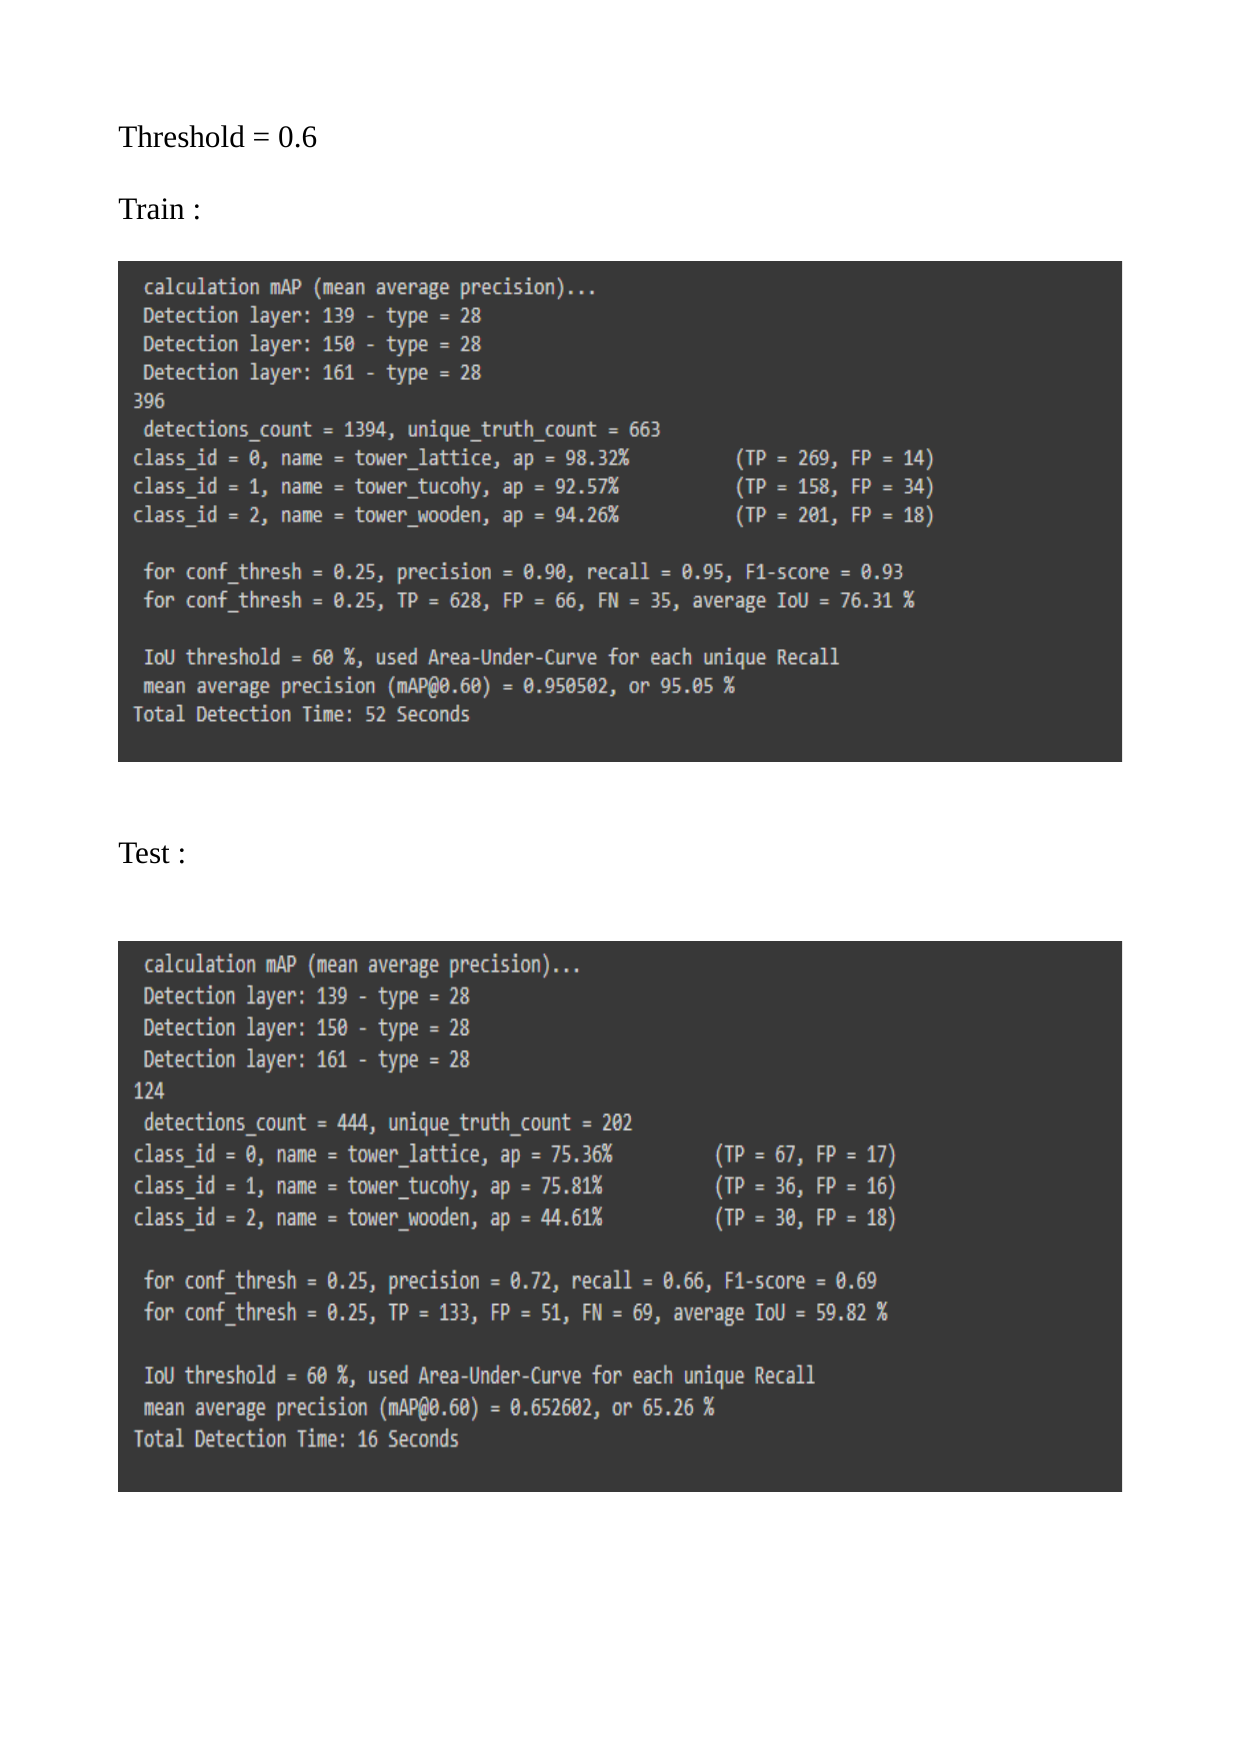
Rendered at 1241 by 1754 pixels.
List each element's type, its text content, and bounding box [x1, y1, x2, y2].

picture [118, 261, 1123, 762]
text Threshold = 0.6 [118, 118, 1122, 154]
text Test : [118, 834, 1122, 870]
text Train : [118, 190, 1122, 226]
picture [118, 941, 1123, 1492]
